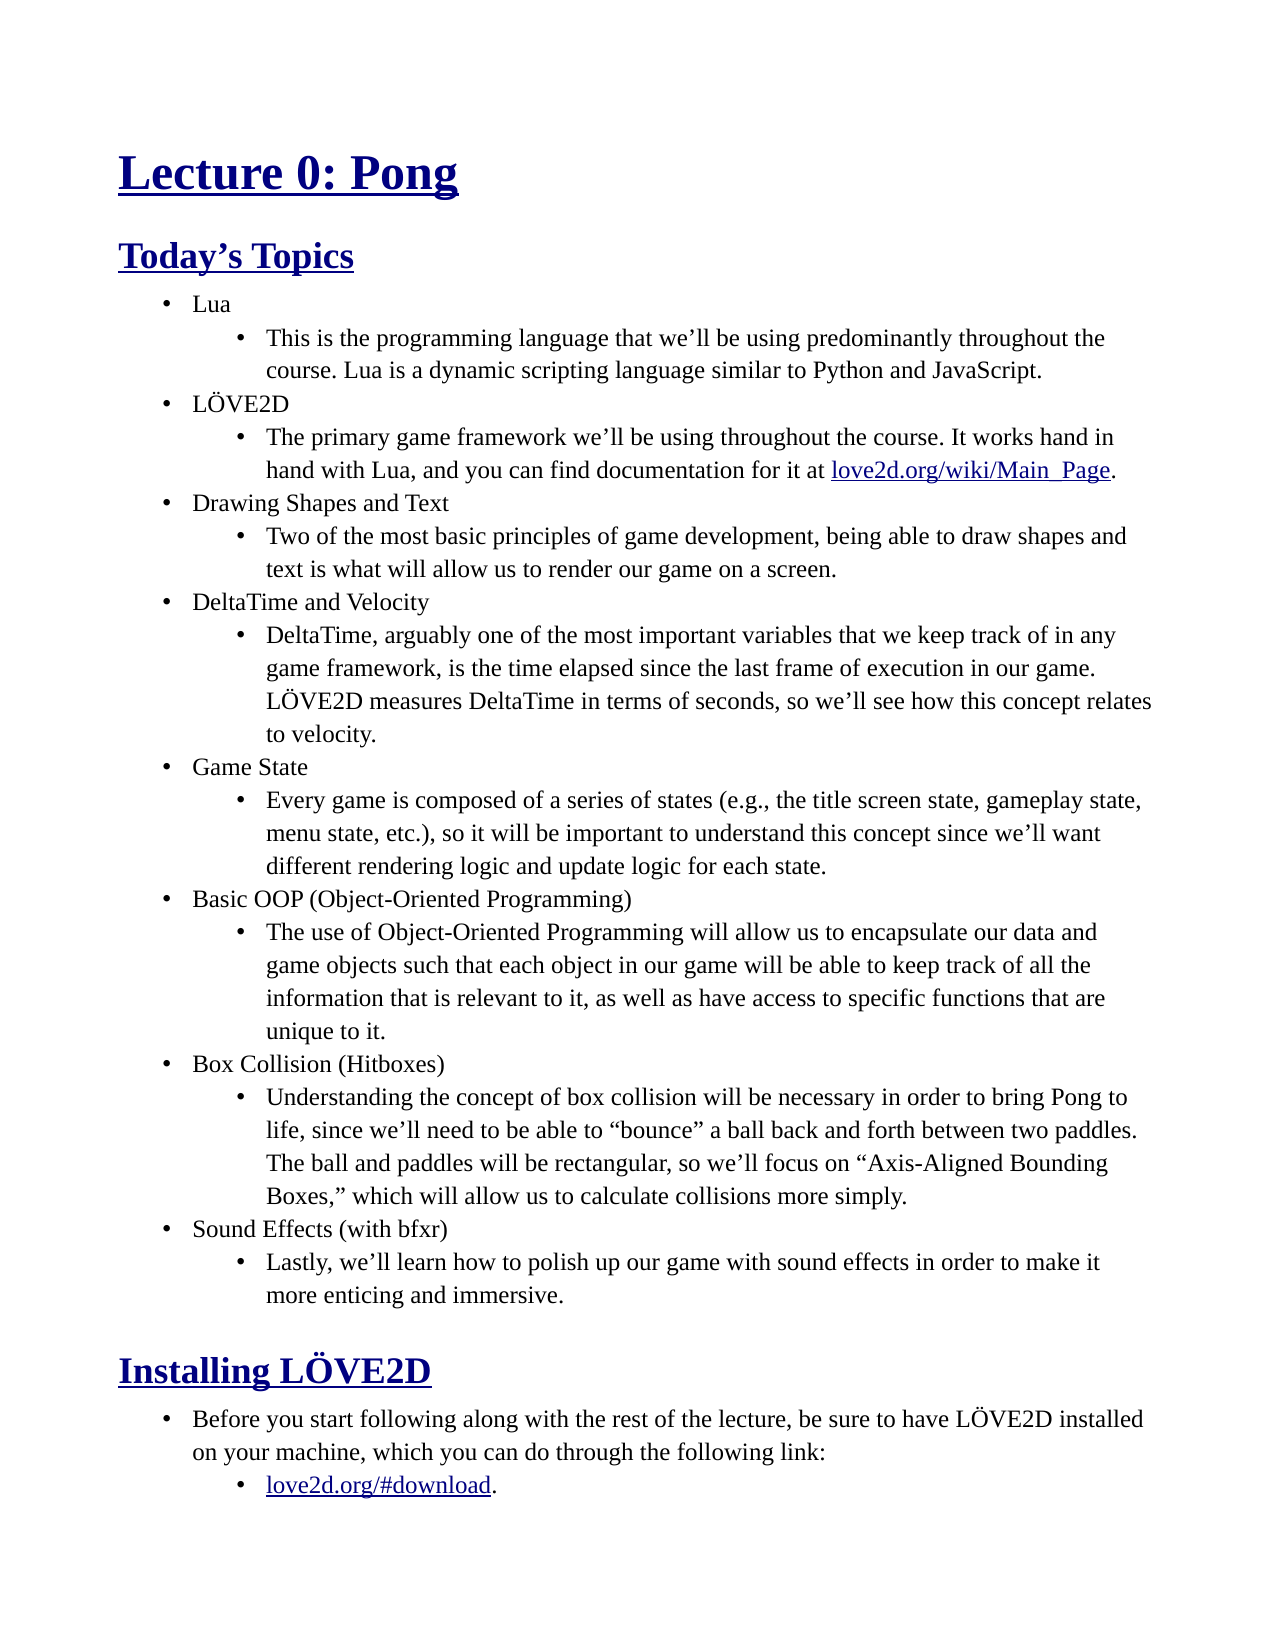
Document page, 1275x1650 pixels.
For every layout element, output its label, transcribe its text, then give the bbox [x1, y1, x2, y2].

list Drawing Shapes and Text [162, 488, 1157, 516]
list Lastly, we’ll learn how to polish up our game with sound effects in order to make it more enticing and immersive. [236, 1247, 1157, 1309]
list The use of Object-Oriented Programming will allow us to encapsulate our data and game objects such that each object in our game will be able to keep track of all the information that is relevant to it, as well as have access to specific functions that are unique to it. [236, 917, 1157, 1045]
list Before you start following along with the rest of the lecture, be sure to have LÖVE2D installed on your machine, which you can do through the following link: [162, 1404, 1157, 1466]
subtitle Installing LÖVE2D [118, 1349, 1157, 1392]
list Basic OOP (Object-Oriented Programming) [162, 884, 1157, 913]
list The primary game framework we’ll be using throughout the course. It works hand in hand with Lua, and you can find documentation for it at love2d.org/wiki/Main_Page. [236, 422, 1157, 483]
list Box Collision (Hitboxes) [162, 1049, 1157, 1078]
list Understanding the concept of box collision will be necessary in order to bring Pong to life, since we’ll need to be able to “bounce” a ball back and forth between two paddles. The ball and paddles will be rectangular, so we’ll focus on “Axis-Aligned Bounding Boxes,” which will allow us to calculate collisions more simply. [236, 1082, 1157, 1210]
list This is the programming language that we’ll be using predominantly throughout the course. Lua is a dynamic scripting language similar to Python and JavaScript. [236, 323, 1157, 384]
list Lua [162, 289, 1157, 318]
list Game State [162, 752, 1157, 781]
list DeltaTime, arguably one of the most important variables that we keep track of in any game framework, is the time elapsed since the last frame of execution in our game. LÖVE2D measures DeltaTime in terms of seconds, so we’ll see how this concept relates to velocity. [236, 620, 1157, 748]
list LÖVE2D [162, 389, 1157, 417]
list Two of the most basic principles of game development, being able to draw shapes and text is what will allow us to render our game on a screen. [236, 521, 1157, 582]
list Every game is composed of a series of states (e.g., the title screen state, gameplay state, menu state, etc.), so it will be important to understand this concept since we’ll want different rendering logic and update logic for each state. [236, 785, 1157, 880]
subtitle Lecture 0: Pong [118, 143, 1157, 201]
list Sound Effects (with bfxr) [162, 1214, 1157, 1243]
subtitle Today’s Topics [118, 234, 1157, 277]
list DeltaTime and Velocity [162, 587, 1157, 616]
list love2d.org/#download. [236, 1470, 1157, 1499]
